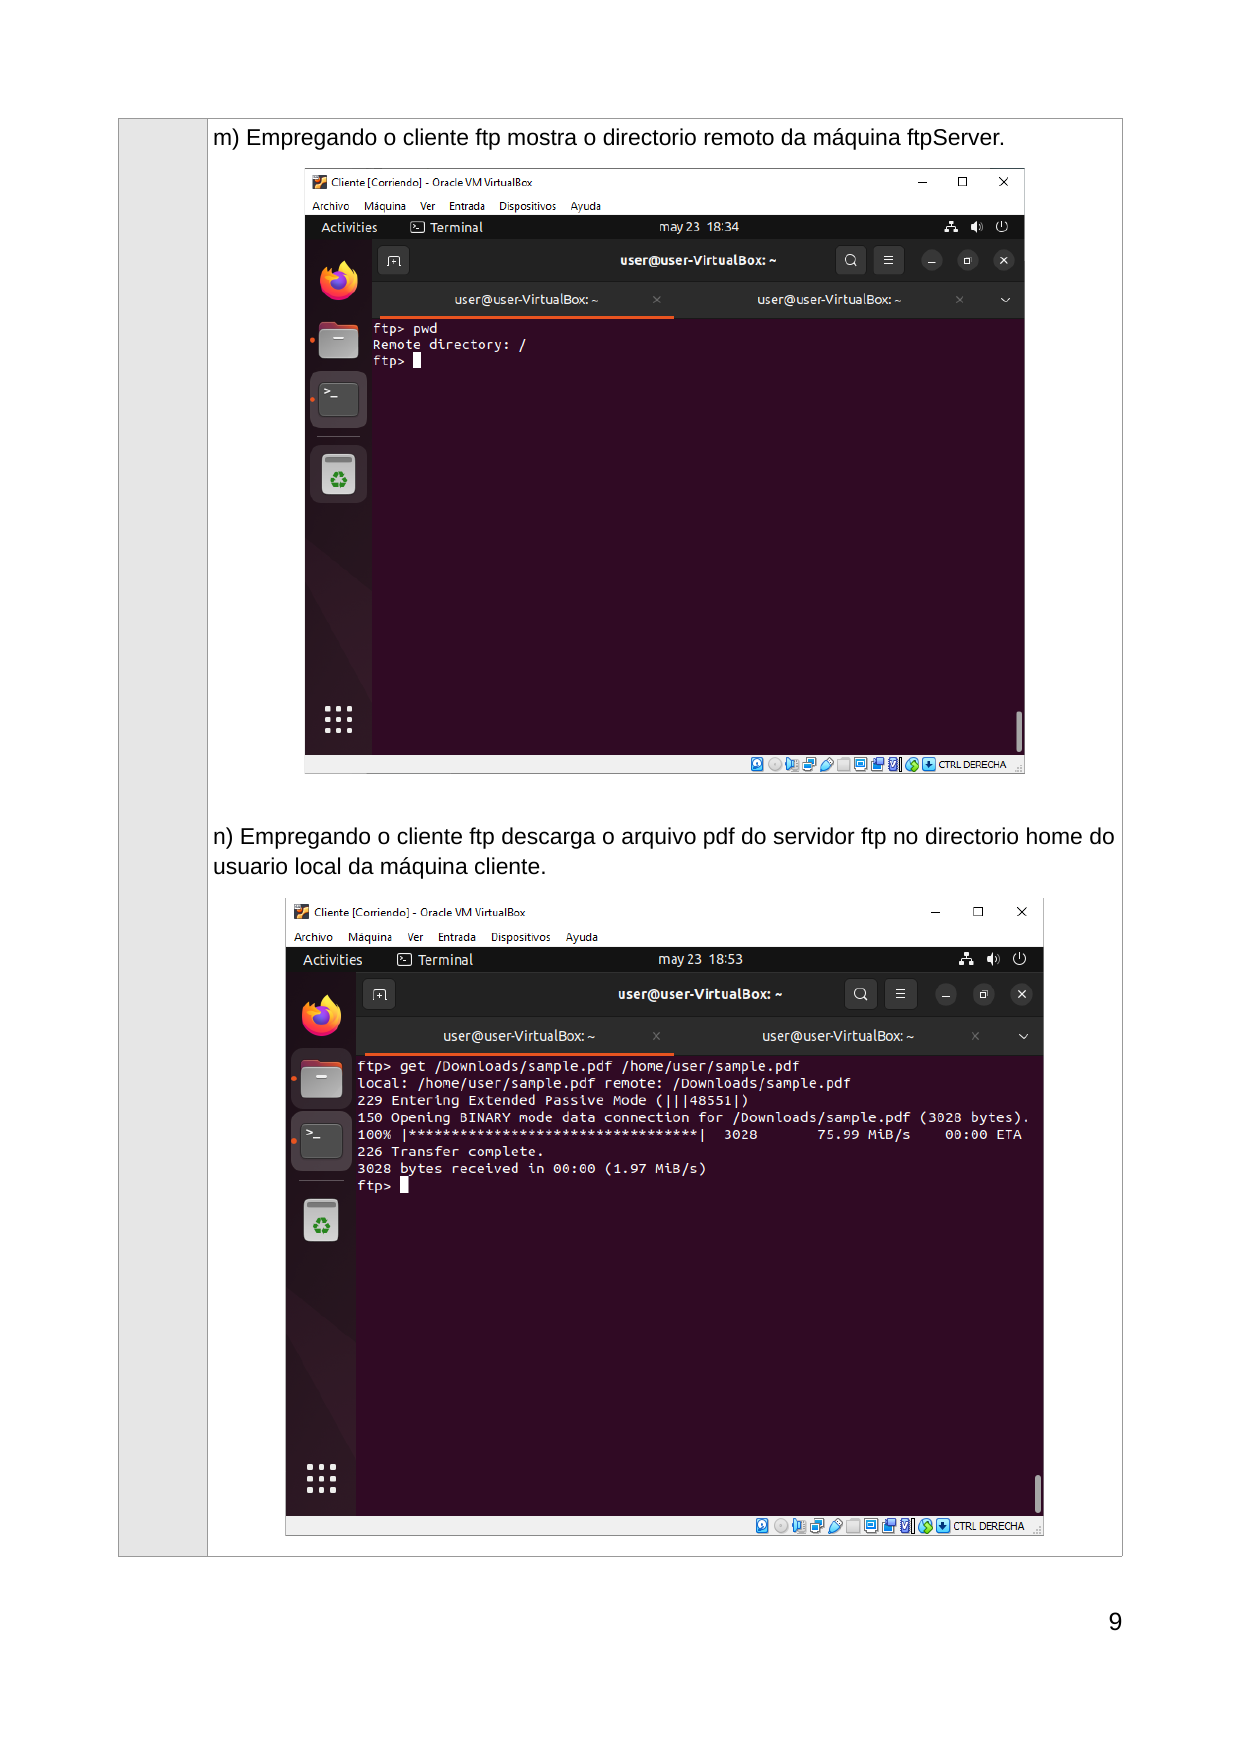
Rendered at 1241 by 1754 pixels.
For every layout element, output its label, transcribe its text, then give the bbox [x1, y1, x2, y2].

table_header [119, 119, 207, 1556]
picture [304, 168, 1025, 774]
picture [285, 898, 1044, 1536]
table_header m) Empregando o cliente ftp mostra o directorio remoto da máquina ftpServer. n) Empregando o cliente ftp descarga o arquivo pdf do servidor ftp no directorio home do usuario local da máquina cliente. [208, 119, 1122, 1556]
